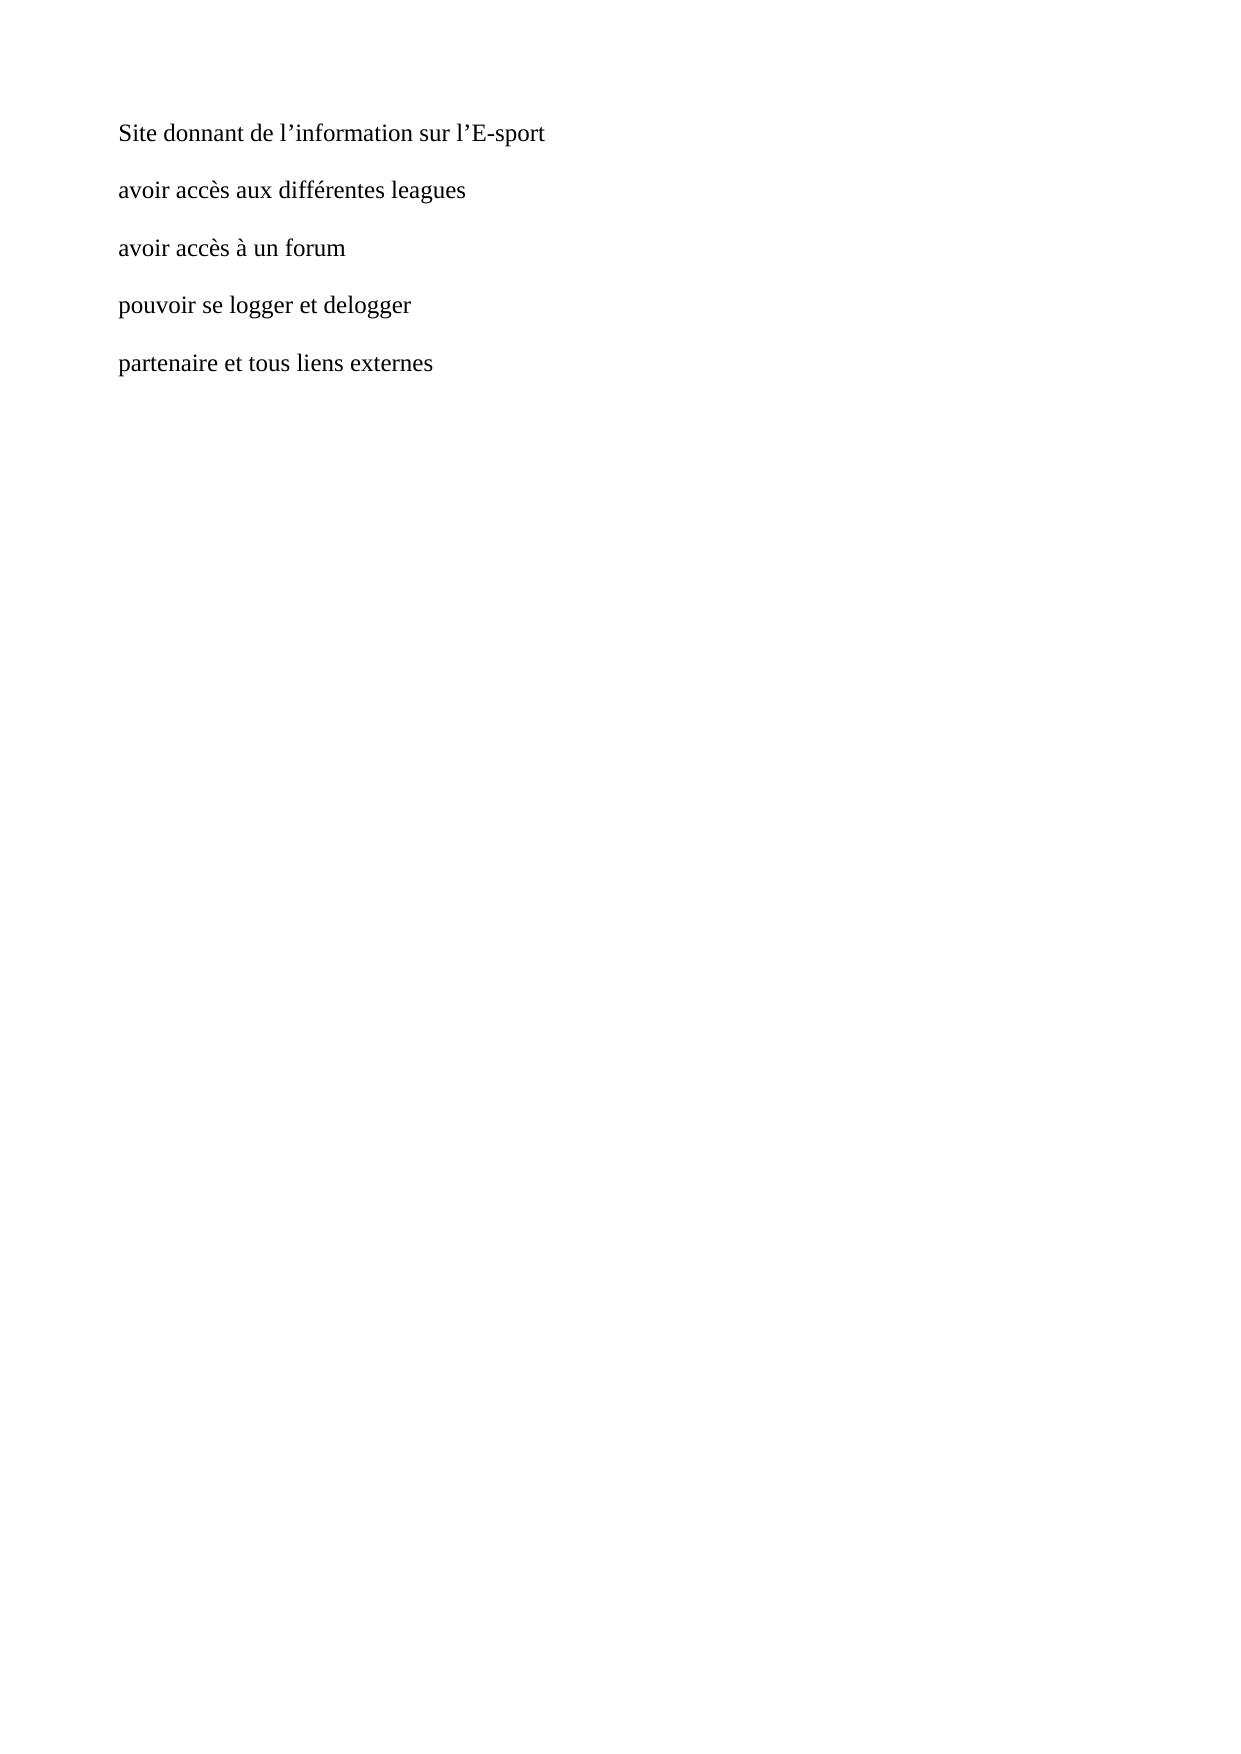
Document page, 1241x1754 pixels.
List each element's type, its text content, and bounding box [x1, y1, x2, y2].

text avoir accès aux différentes leagues [118, 176, 1122, 204]
text avoir accès à un forum [118, 233, 1122, 262]
text pouvoir se logger et delogger [118, 291, 1122, 319]
text Site donnant de l’information sur l’E-sport [118, 118, 1122, 147]
text partenaire et tous liens externes [118, 348, 1122, 377]
